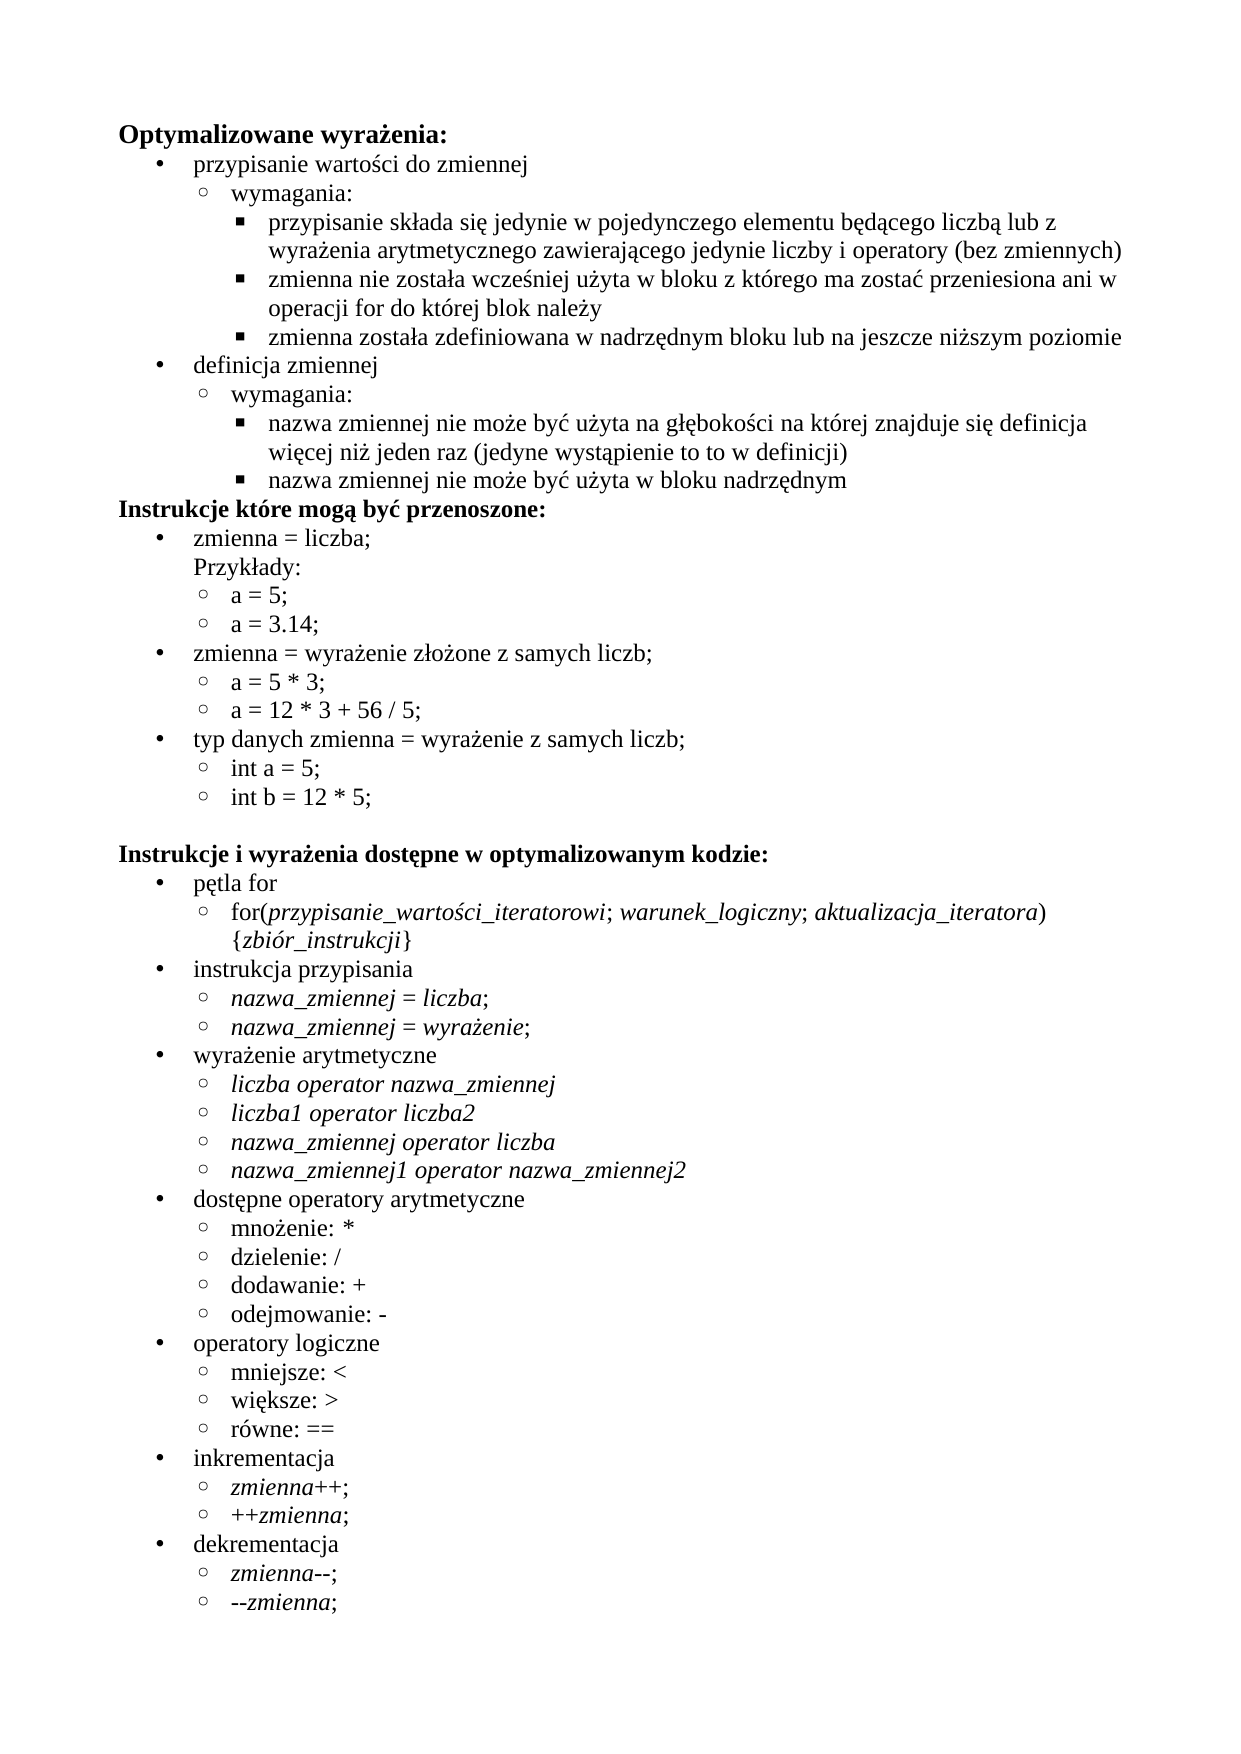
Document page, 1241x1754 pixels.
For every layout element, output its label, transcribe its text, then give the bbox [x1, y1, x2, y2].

list for(przypisanie_wartości_iteratorowi; warunek_logiczny; aktualizacja_iteratora){zbiór_instrukcji} [193, 897, 1122, 954]
list wyrażenie arytmetyczne [156, 1041, 1122, 1069]
list odejmowanie: - [193, 1299, 1122, 1328]
list a = 12 * 3 + 56 / 5; [193, 696, 1122, 724]
list nazwa_zmiennej operator liczba [193, 1127, 1122, 1156]
list zmienna++; [193, 1472, 1122, 1501]
list zmienna = wyrażenie złożone z samych liczb; [156, 638, 1122, 667]
list mnożenie: * [193, 1213, 1122, 1242]
list Przykłady: [156, 552, 1122, 581]
list int b = 12 * 5; [193, 782, 1122, 811]
text Instrukcje i wyrażenia dostępne w optymalizowanym kodzie: [118, 839, 1122, 868]
list int a = 5; [193, 753, 1122, 782]
list inkrementacja [156, 1443, 1122, 1472]
list większe: > [193, 1386, 1122, 1414]
list zmienna została zdefiniowana w nadrzędnym bloku lub na jeszcze niższym poziomie [231, 322, 1122, 351]
list równe: == [193, 1414, 1122, 1443]
list dostępne operatory arytmetyczne [156, 1184, 1122, 1213]
list liczba1 operator liczba2 [193, 1098, 1122, 1127]
list --zmienna; [193, 1587, 1122, 1616]
list dekrementacja [156, 1529, 1122, 1558]
list nazwa_zmiennej1 operator nazwa_zmiennej2 [193, 1156, 1122, 1184]
list zmienna--; [193, 1558, 1122, 1587]
list zmienna nie została wcześniej użyta w bloku z którego ma zostać przeniesiona ani w operacji for do której blok należy [231, 264, 1122, 322]
list wymagania: [193, 178, 1122, 207]
text Instrukcje które mogą być przenoszone: [118, 494, 1122, 523]
list nazwa_zmiennej = liczba; [193, 983, 1122, 1012]
list nazwa_zmiennej = wyrażenie; [193, 1012, 1122, 1041]
list przypisanie wartości do zmiennej [156, 149, 1122, 178]
list operatory logiczne [156, 1328, 1122, 1357]
list nazwa zmiennej nie może być użyta na głębokości na której znajduje się definicja więcej niż jeden raz (jedyne wystąpienie to to w definicji) [231, 408, 1122, 466]
list definicja zmiennej [156, 351, 1122, 379]
list dzielenie: / [193, 1242, 1122, 1271]
list typ danych zmienna = wyrażenie z samych liczb; [156, 724, 1122, 753]
list mniejsze: < [193, 1357, 1122, 1386]
list ++zmienna; [193, 1501, 1122, 1529]
list wymagania: [193, 379, 1122, 408]
list przypisanie składa się jedynie w pojedynczego elementu będącego liczbą lub z wyrażenia arytmetycznego zawierającego jedynie liczby i operatory (bez zmiennych) [231, 207, 1122, 264]
list instrukcja przypisania [156, 954, 1122, 983]
list nazwa zmiennej nie może być użyta w bloku nadrzędnym [231, 466, 1122, 494]
list dodawanie: + [193, 1271, 1122, 1299]
list liczba operator nazwa_zmiennej [193, 1069, 1122, 1098]
list pętla for [156, 868, 1122, 897]
list zmienna = liczba; [156, 523, 1122, 552]
list a = 3.14; [193, 609, 1122, 638]
list a = 5; [193, 581, 1122, 609]
list a = 5 * 3; [193, 667, 1122, 696]
text Optymalizowane wyrażenia: [118, 118, 1122, 149]
